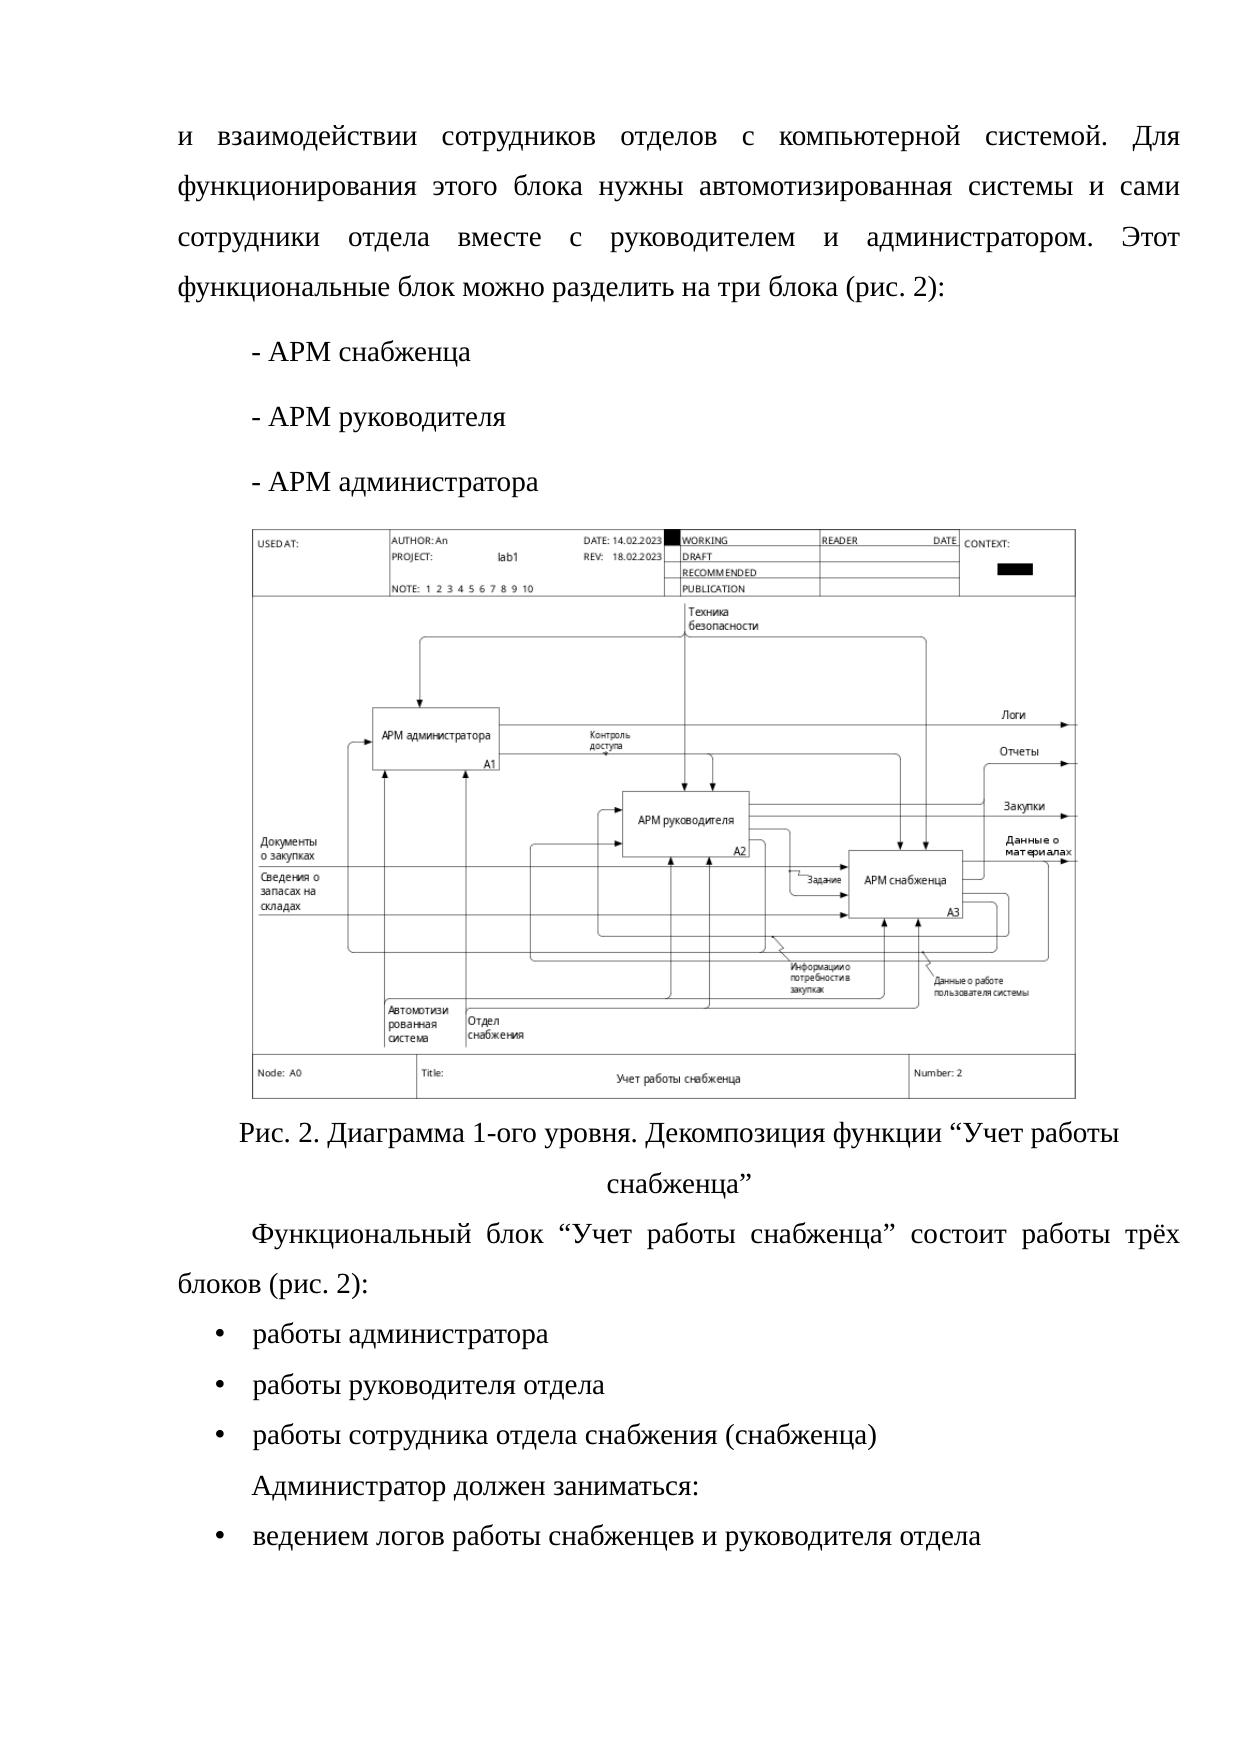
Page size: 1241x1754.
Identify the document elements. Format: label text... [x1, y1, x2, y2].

list работы сотрудника отдела снабжения (снабженца) [215, 1417, 1181, 1451]
text - АРМ администратора [177, 464, 1181, 497]
list работы руководителя отдела [215, 1367, 1181, 1401]
text Администратор должен заниматься: [177, 1468, 1181, 1501]
text Функциональный блок “Учет работы снабженца” состоит работы трёх блоков (рис. 2): [177, 1216, 1181, 1300]
text и взаимодействии сотрудников отделов с компьютерной системой. Для функционирования этого блока нужны автомотизированная системы и сами сотрудники отдела вместе с руководителем и администратором. Этот функциональные блок можно разделить на три блока (рис. 2): [177, 118, 1181, 303]
list работы администратора [215, 1317, 1181, 1350]
text Рис. 2. Диаграмма 1-ого уровня. Декомпозиция функции “Учет работы снабженца” [177, 529, 1181, 1199]
text - АРМ руководителя [177, 399, 1181, 432]
list ведением логов работы снабженцев и руководителя отдела [215, 1518, 1181, 1552]
text - АРМ снабженца [177, 334, 1181, 367]
picture [251, 528, 1108, 1099]
